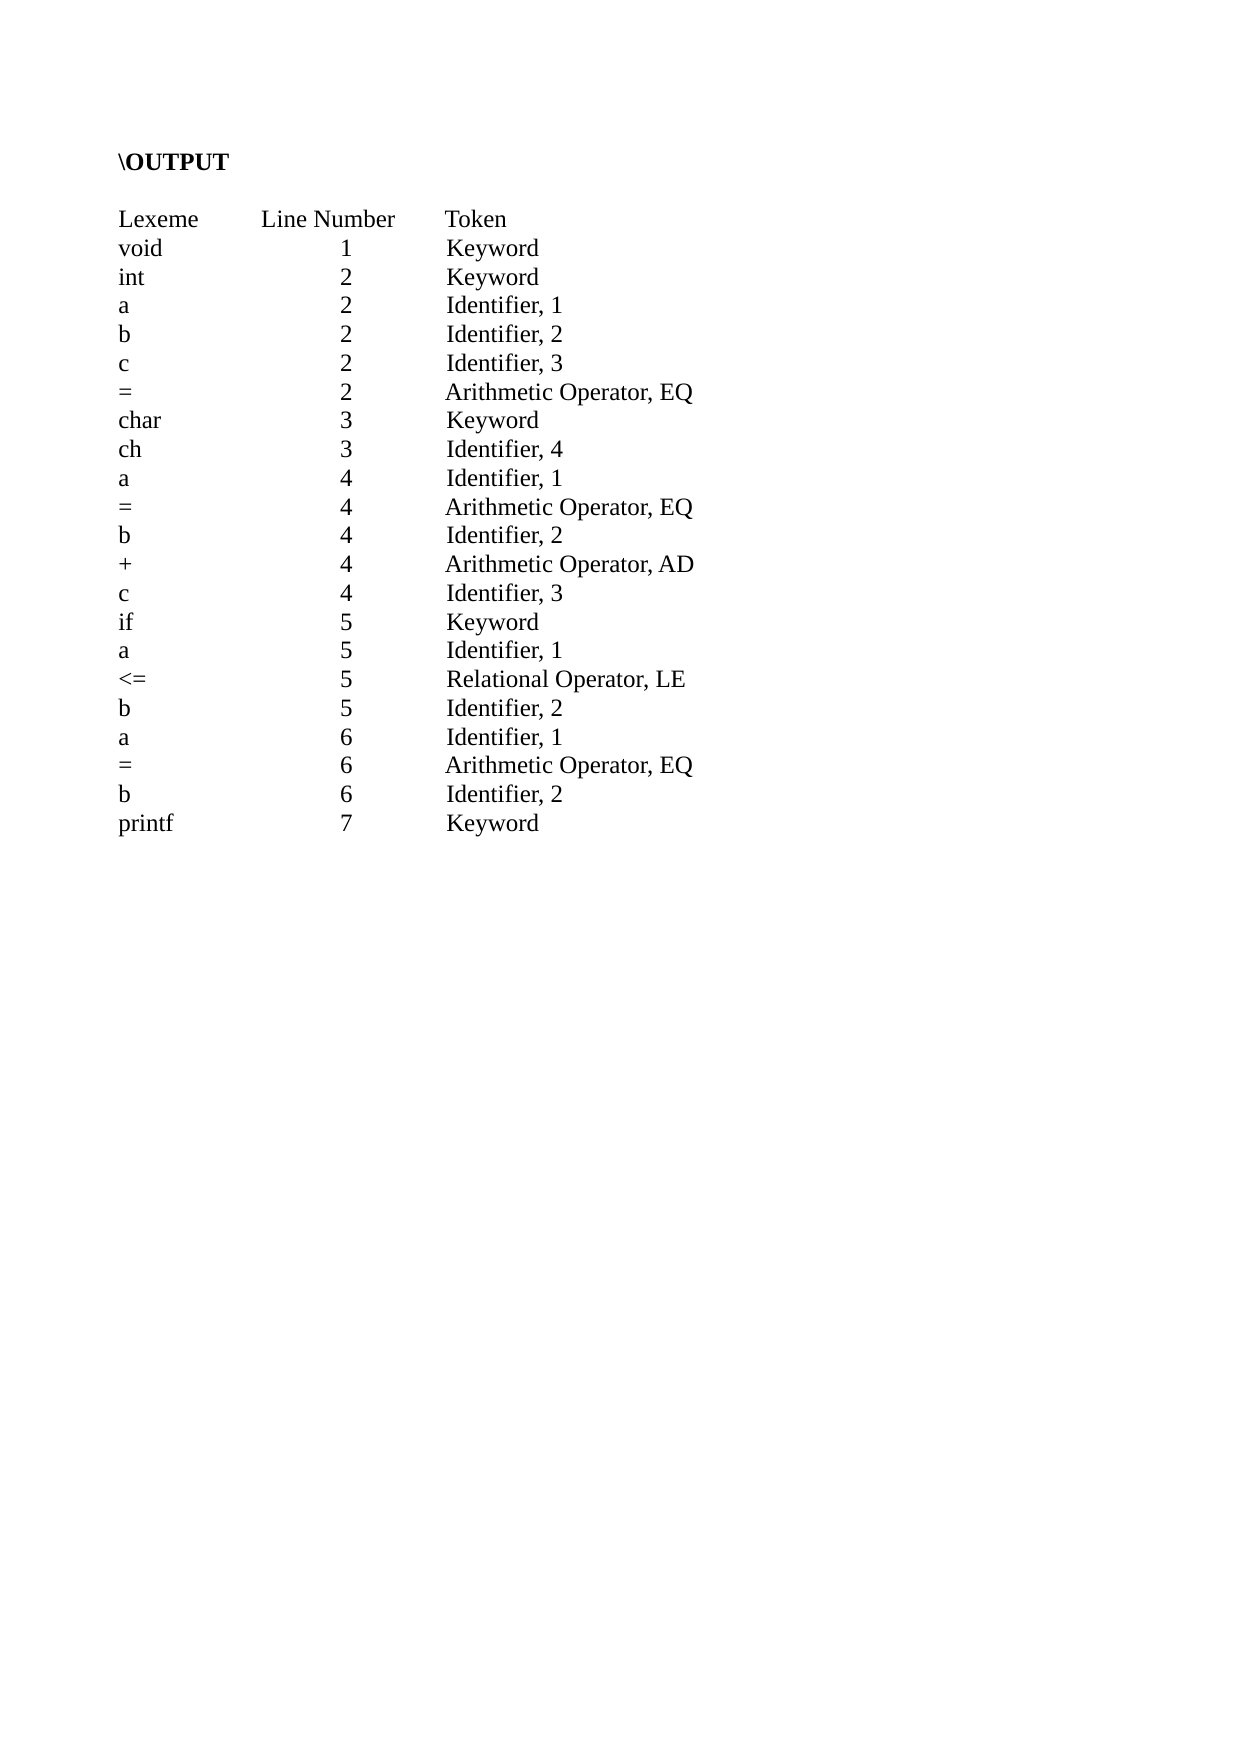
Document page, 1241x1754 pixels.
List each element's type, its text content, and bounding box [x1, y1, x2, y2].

text if 5 Keyword [118, 607, 1122, 636]
text int 2 Keyword [118, 262, 1122, 291]
text ch 3 Identifier, 4 [118, 434, 1122, 463]
text c 4 Identifier, 3 [118, 578, 1122, 607]
text c 2 Identifier, 3 [118, 348, 1122, 377]
text b 4 Identifier, 2 [118, 521, 1122, 549]
text = 2 Arithmetic Operator, EQ [118, 377, 1122, 406]
text void 1 Keyword [118, 233, 1122, 262]
text = 6 Arithmetic Operator, EQ [118, 751, 1122, 779]
text = 4 Arithmetic Operator, EQ [118, 492, 1122, 521]
text <= 5 Relational Operator, LE [118, 664, 1122, 693]
text b 5 Identifier, 2 [118, 693, 1122, 722]
text b 2 Identifier, 2 [118, 319, 1122, 348]
text a 5 Identifier, 1 [118, 636, 1122, 664]
text char 3 Keyword [118, 406, 1122, 434]
text printf 7 Keyword [118, 808, 1122, 837]
text a 4 Identifier, 1 [118, 463, 1122, 492]
text \OUTPUT [118, 147, 1122, 176]
text b 6 Identifier, 2 [118, 779, 1122, 808]
text + 4 Arithmetic Operator, AD [118, 549, 1122, 578]
text a 2 Identifier, 1 [118, 291, 1122, 319]
text Lexeme Line Number Token [118, 204, 1122, 233]
text a 6 Identifier, 1 [118, 722, 1122, 751]
